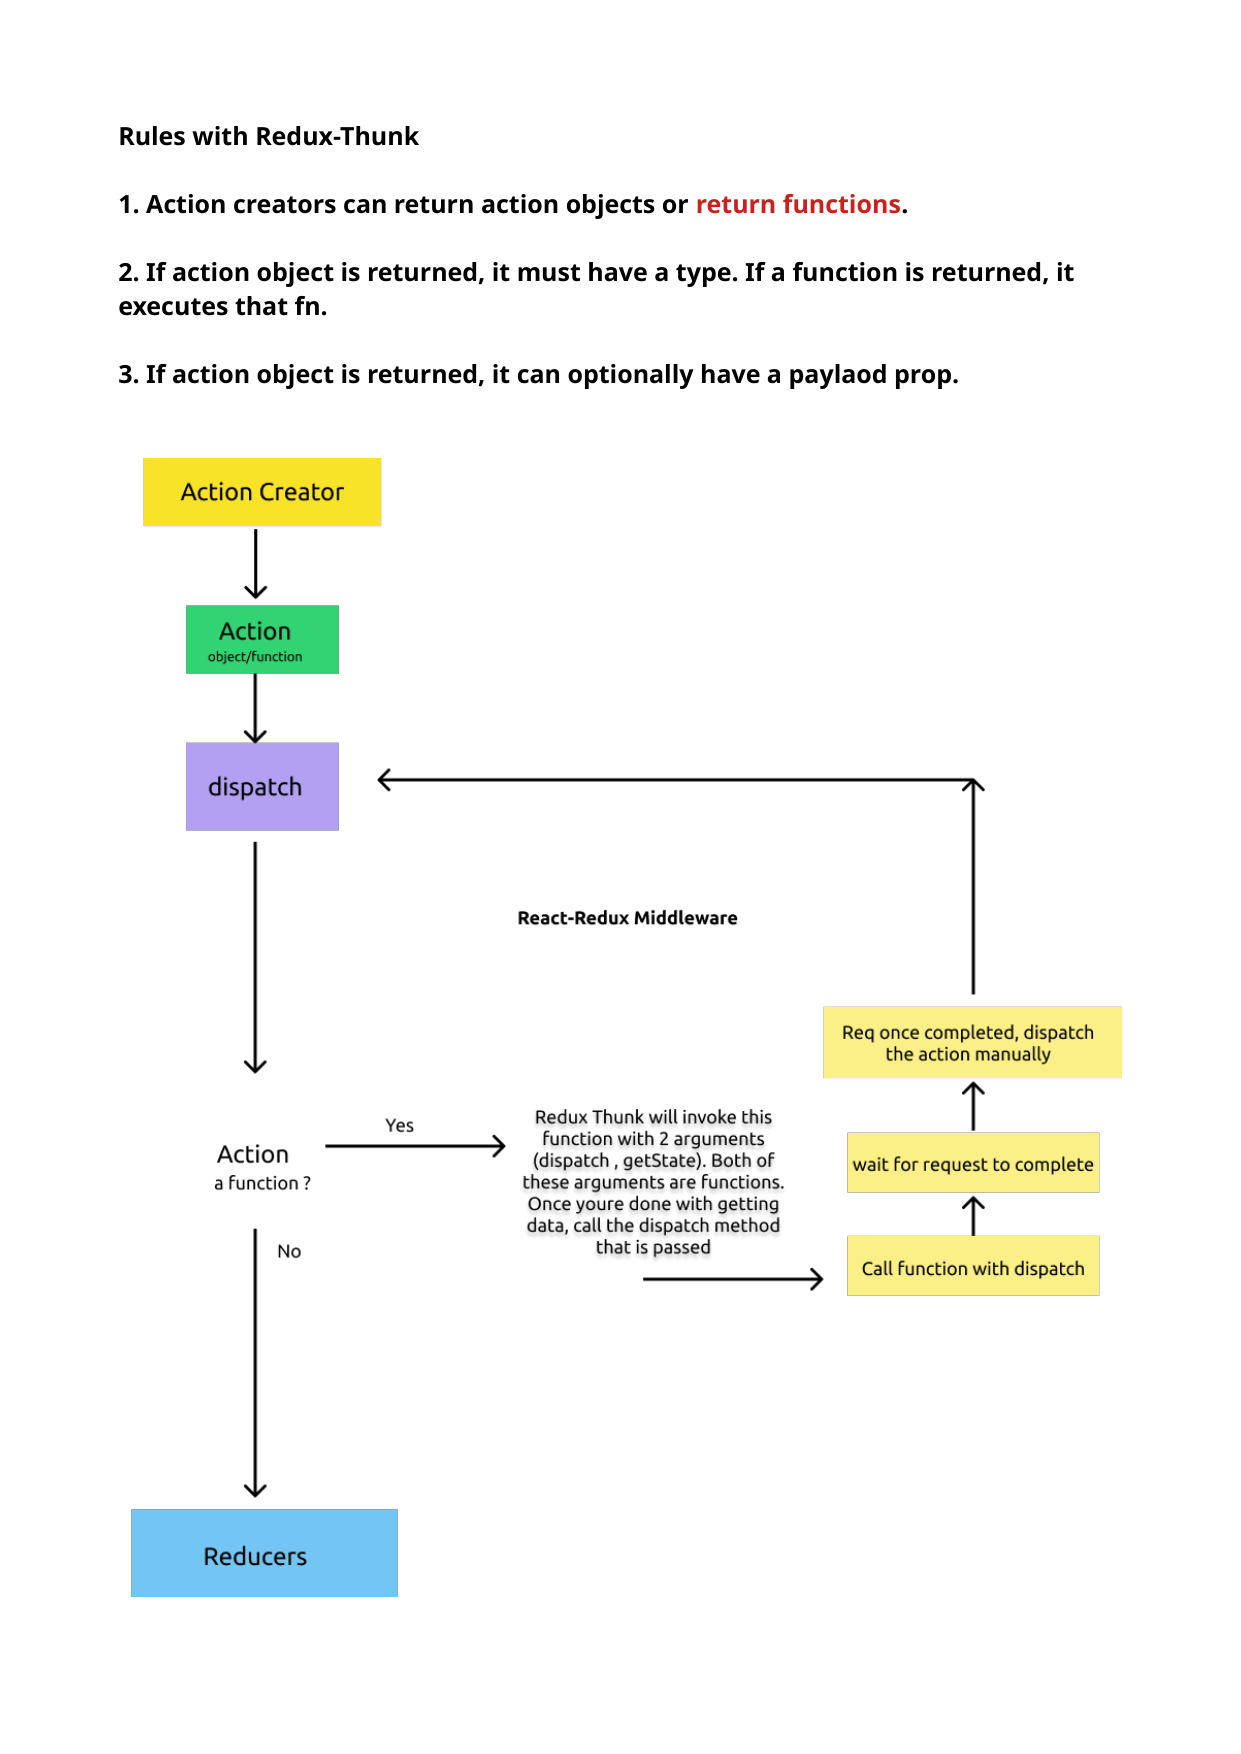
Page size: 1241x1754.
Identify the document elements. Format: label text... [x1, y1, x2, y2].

text 2. If action object is returned, it must have a type. If a function is returned, it executes that fn. [118, 254, 1122, 322]
text 3. If action object is returned, it can optionally have a paylaod prop. [118, 357, 1122, 391]
text Rules with Redux-Thunk [118, 118, 1122, 152]
text 1. Action creators can return action objects or return functions. [118, 186, 1122, 220]
picture [118, 458, 1123, 1597]
